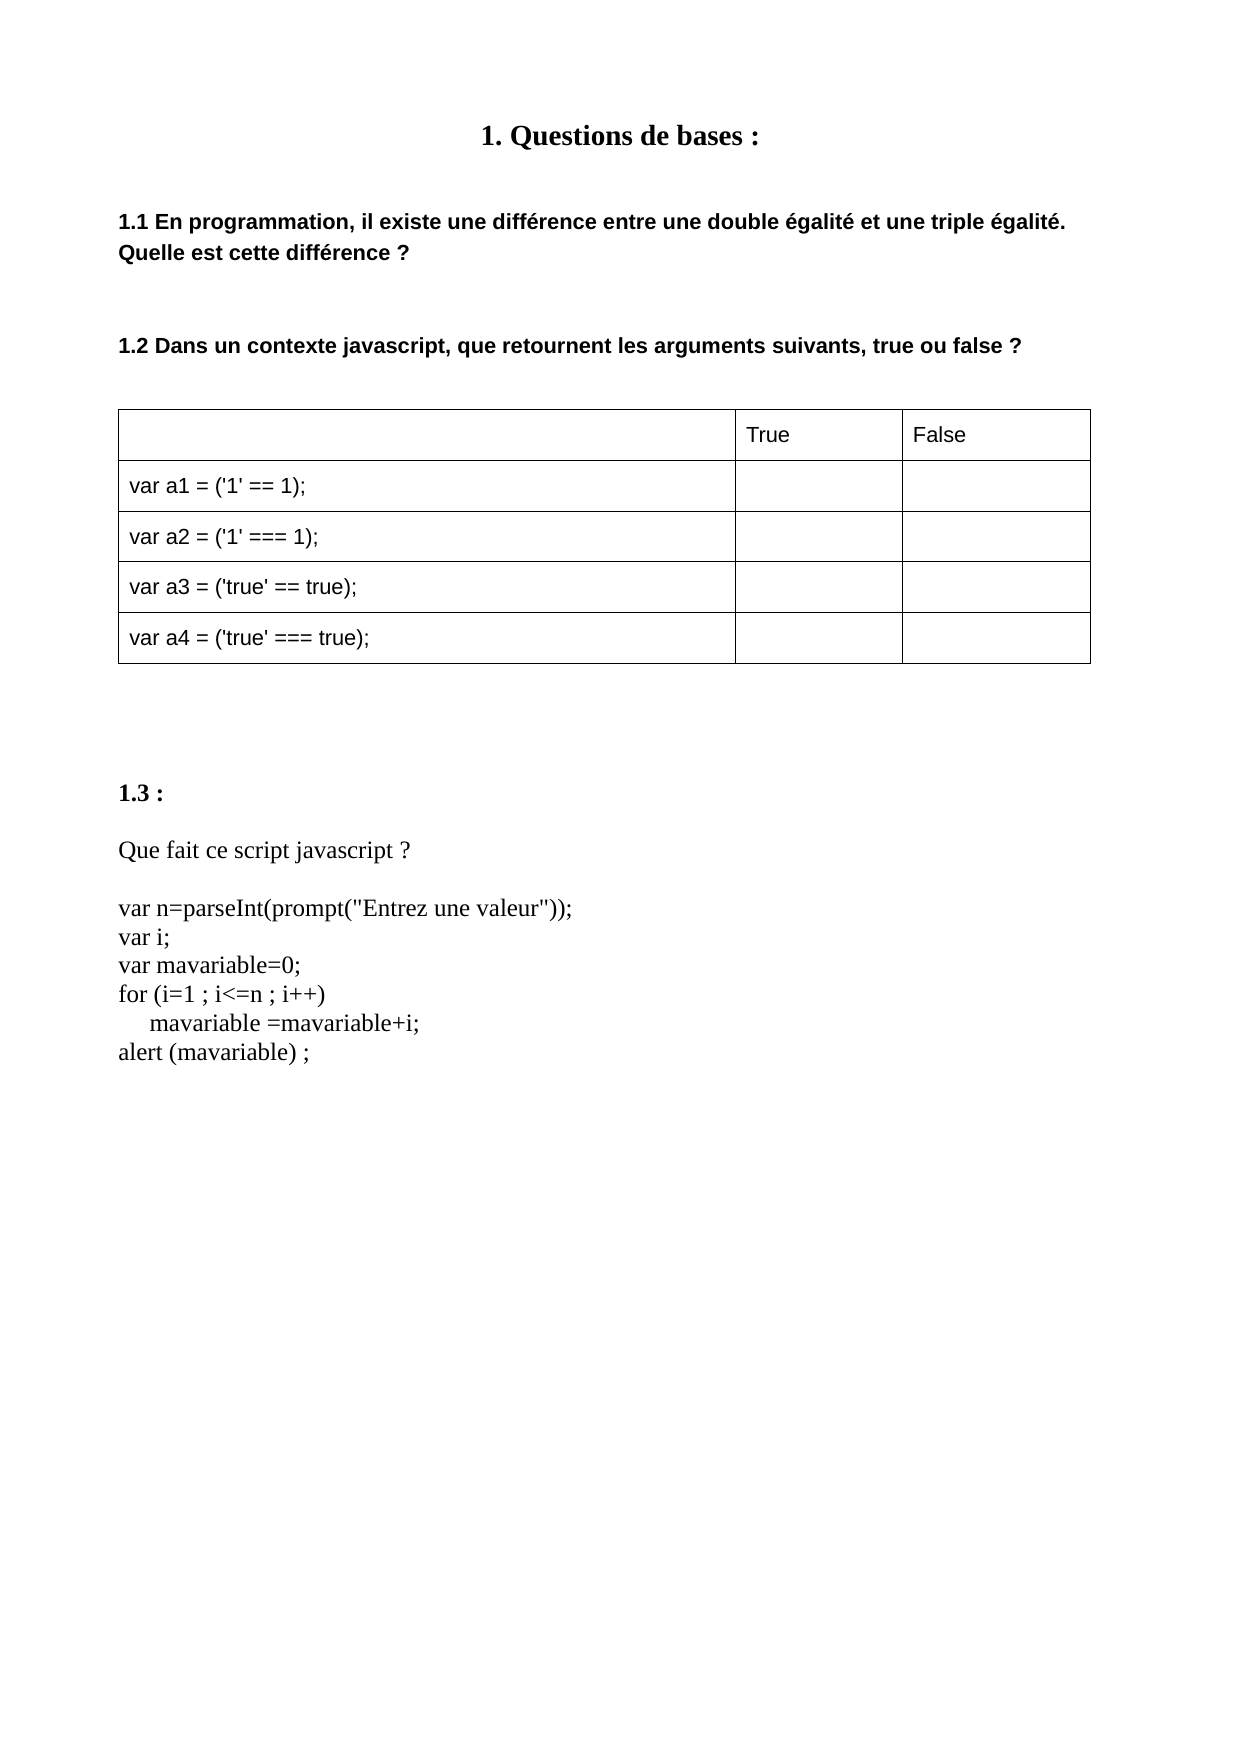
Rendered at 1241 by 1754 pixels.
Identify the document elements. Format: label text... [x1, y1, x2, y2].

text Que fait ce script javascript ? [118, 836, 1122, 864]
table_header False [903, 410, 1090, 460]
table_cell [736, 562, 902, 612]
table_cell var a4 = ('true' === true); [119, 613, 735, 663]
text var mavariable=0; [118, 951, 1122, 979]
table_header [119, 410, 735, 460]
table_cell [736, 613, 902, 663]
text alert (mavariable) ; [118, 1037, 1122, 1066]
table_cell var a3 = ('true' == true); [119, 562, 735, 612]
text mavariable =mavariable+i; [118, 1008, 1122, 1037]
text 1.1 En programmation, il existe une différence entre une double égalité et une triple égalité. Quelle est cette différence ? [118, 209, 1122, 264]
table_cell var a1 = ('1' == 1); [119, 461, 735, 511]
table_cell [903, 461, 1090, 511]
table_header True [736, 410, 902, 460]
text var i; [118, 922, 1122, 951]
text var n=parseInt(prompt("Entrez une valeur")); [118, 893, 1122, 922]
table_cell [736, 461, 902, 511]
text 1.3 : [118, 778, 1122, 807]
table_cell [903, 512, 1090, 561]
table_cell [736, 512, 902, 561]
text 1.2 Dans un contexte javascript, que retournent les arguments suivants, true ou false ? [118, 333, 1122, 358]
table_cell var a2 = ('1' === 1); [119, 512, 735, 561]
table_cell [903, 613, 1090, 663]
table_cell [903, 562, 1090, 612]
text for (i=1 ; i<=n ; i++) [118, 979, 1122, 1008]
text 1. Questions de bases : [118, 118, 1122, 152]
